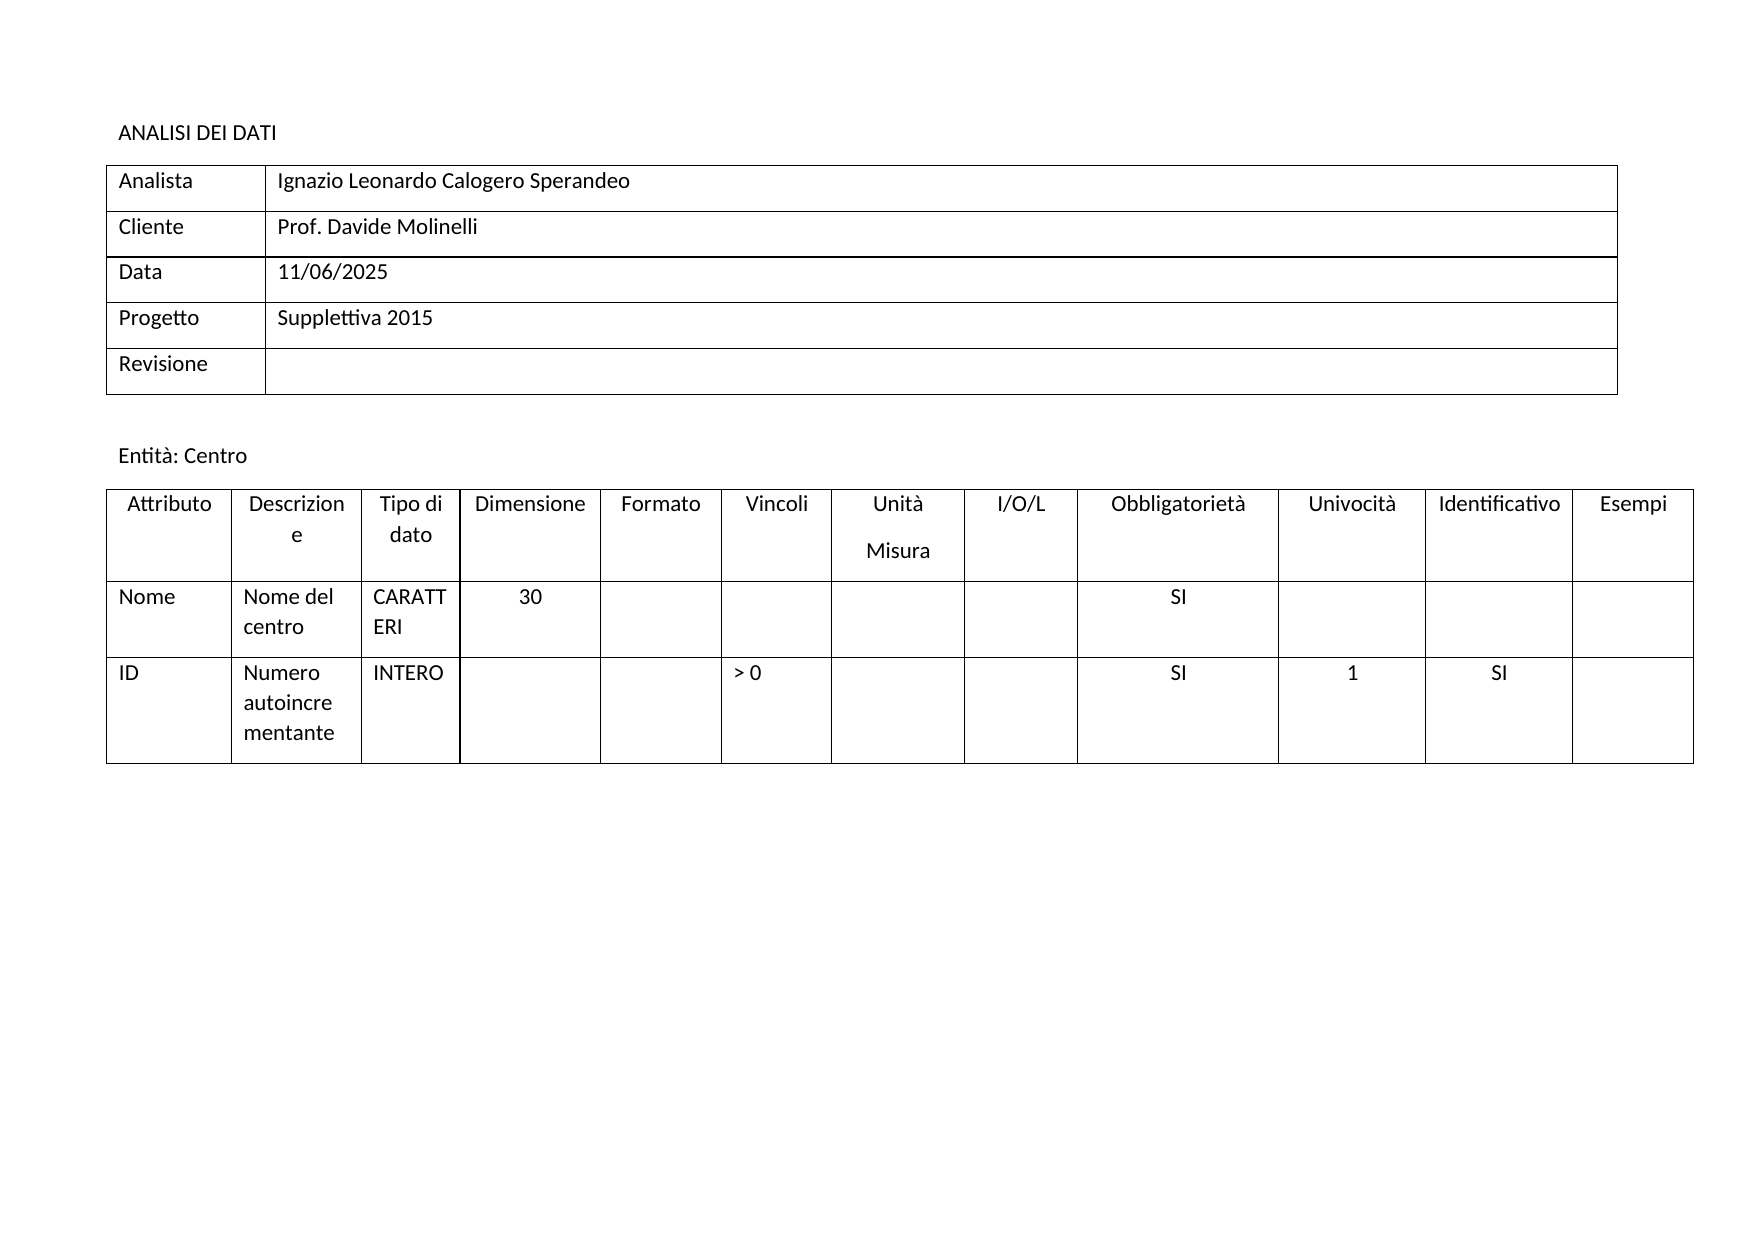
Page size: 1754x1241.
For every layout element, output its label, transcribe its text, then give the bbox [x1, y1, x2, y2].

table_header I/O/L [965, 490, 1077, 581]
text Entità: Centro [118, 442, 1606, 469]
table_cell [1573, 582, 1693, 657]
table_cell [461, 658, 600, 763]
text ANALISI DEI DATI [118, 118, 1606, 146]
table_header Dimensione [461, 490, 600, 581]
table_header Descrizione [232, 490, 361, 581]
table_header Identificativo [1426, 490, 1572, 581]
table_cell CARATTERI [362, 582, 459, 657]
table_cell SI [1078, 582, 1278, 657]
table_header Univocità [1279, 490, 1425, 581]
table_cell [1573, 658, 1693, 763]
table_header Formato [601, 490, 721, 581]
table_cell [965, 582, 1077, 657]
table_cell [1426, 582, 1572, 657]
table_header Unità Misura [832, 490, 964, 581]
table_cell 30 [461, 582, 600, 657]
table_header Esempi [1573, 490, 1693, 581]
table_cell 11/06/2025 [266, 258, 1617, 302]
table_cell Revisione [107, 349, 265, 394]
table_cell SI [1078, 658, 1278, 763]
table_header Vincoli [722, 490, 831, 581]
table_cell Supplettiva 2015 [266, 303, 1617, 348]
table_header Obbligatorietà [1078, 490, 1278, 581]
table_cell Data [107, 258, 265, 302]
table_cell [1279, 582, 1425, 657]
table_cell Cliente [107, 212, 265, 256]
table_cell [832, 658, 964, 763]
table_cell Nome [107, 582, 231, 657]
table_cell [601, 658, 721, 763]
table_cell > 0 [722, 658, 831, 763]
table_cell [266, 349, 1617, 394]
table_cell [601, 582, 721, 657]
table_cell [965, 658, 1077, 763]
table_cell Progetto [107, 303, 265, 348]
table_header Analista [107, 166, 265, 211]
table_cell SI [1426, 658, 1572, 763]
table_header Tipo di dato [362, 490, 459, 581]
table_cell 1 [1279, 658, 1425, 763]
table_header Ignazio Leonardo Calogero Sperandeo [266, 166, 1617, 211]
table_cell [722, 582, 831, 657]
table_cell Nome del centro [232, 582, 361, 657]
table_cell ID [107, 658, 231, 763]
table_cell Prof. Davide Molinelli [266, 212, 1617, 256]
table_cell [832, 582, 964, 657]
table_cell INTERO [362, 658, 459, 763]
table_header Attributo [107, 490, 231, 581]
table_cell Numero autoincrementante [232, 658, 361, 763]
